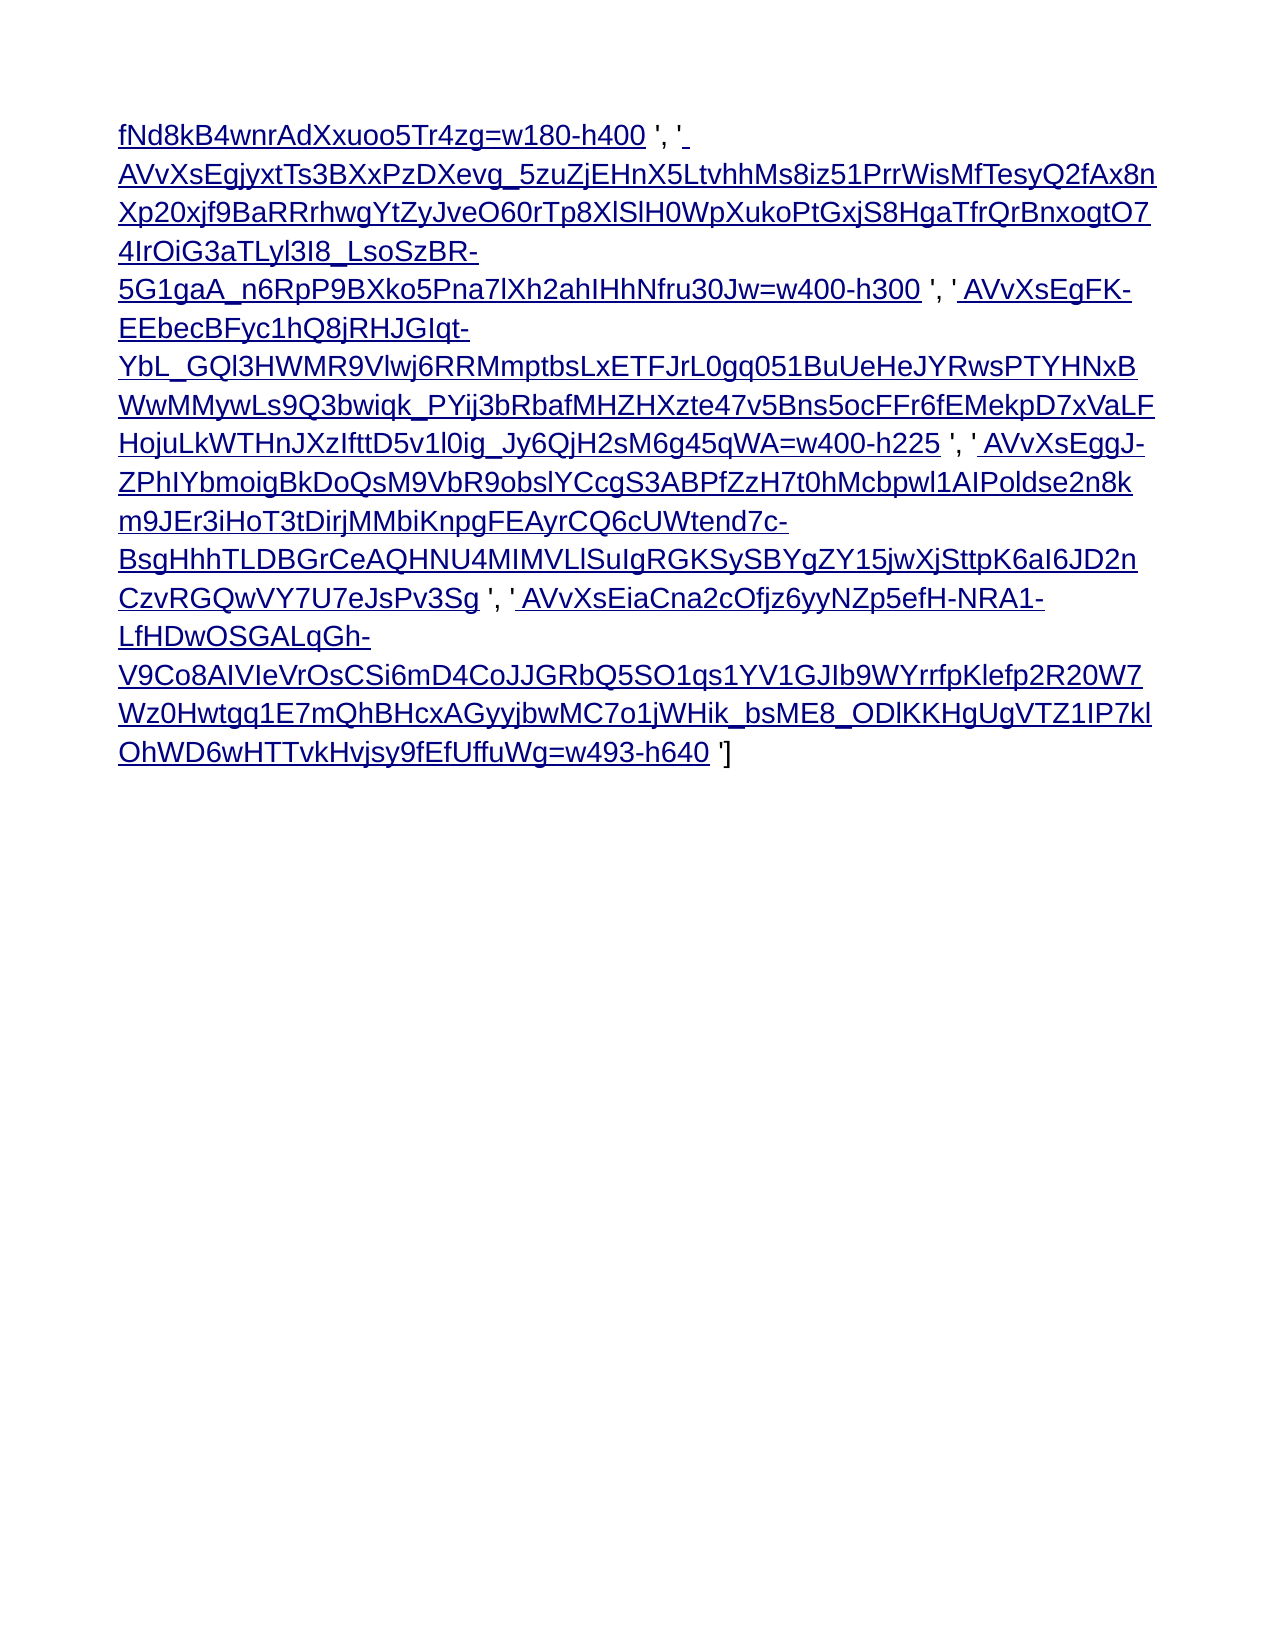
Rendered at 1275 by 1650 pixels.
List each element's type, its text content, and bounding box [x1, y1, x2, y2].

text Xp20xjf9BaRRrhwgYtZyJveO60rTp8XlSlH0WpXukoPtGxjS8HgaTfrQrBnxogtO74IrOiG3aTLyl3I8_LsoSzBR-5G1gaA_n6RpP9BXko5Pna7lXh2ahIHhNfru30Jw=w400-h300 ', ' AVvXsEgFK-EEbecBFyc1hQ8jRHJGIqt-YbL_GQl3HWMR9Vlwj6RRMmptbsLxETFJrL0gq051BuUeHeJYRwsPTYHNxBWwMMywLs9Q3bwiqk_PYij3bRbafMHZHXzte47v5Bns5ocFFr6fEMekpD7xVaLFHojuLkWTHnJXzIfttD5v1l0ig_Jy6QjH2sM6g45qWA=w400-h225 ', ' AVvXsEggJ-ZPhIYbmoigBkDoQsM9VbR9obslYCcgS3ABPfZzH7t0hMcbpwl1AIPoldse2n8km9JEr3iHoT3tDirjMMbiKnpgFEAyrCQ6cUWtend7c-BsgHhhTLDBGrCeAQHNU4MIMVLlSuIgRGKSySBYgZY15jwXjSttpK6aI6JD2nCzvRGQwVY7U7eJsPv3Sg ', ' AVvXsEiaCna2cOfjz6yyNZp5efH-NRA1-LfHDwOSGALqGh-V9Co8AIVIeVrOsCSi6mD4CoJJGRbQ5SO1qs1YV1GJIb9WYrrfpKlefp2R20W7Wz0Hwtgq1E7mQhBHcxAGyyjbwMC7o1jWHik_bsME8_ODlKKHgUgVTZ1IP7klOhWD6wHTTvkHvjsy9fEfUffuWg=w493-h640 '] [118, 188, 1157, 768]
text fNd8kB4wnrAdXxuoo5Tr4zg=w180-h400 ', ' AVvXsEgjyxtTs3BXxPzDXevg_5zuZjEHnX5LtvhhMs8iz51PrrWisMfTesyQ2fAx8n [118, 118, 1157, 186]
